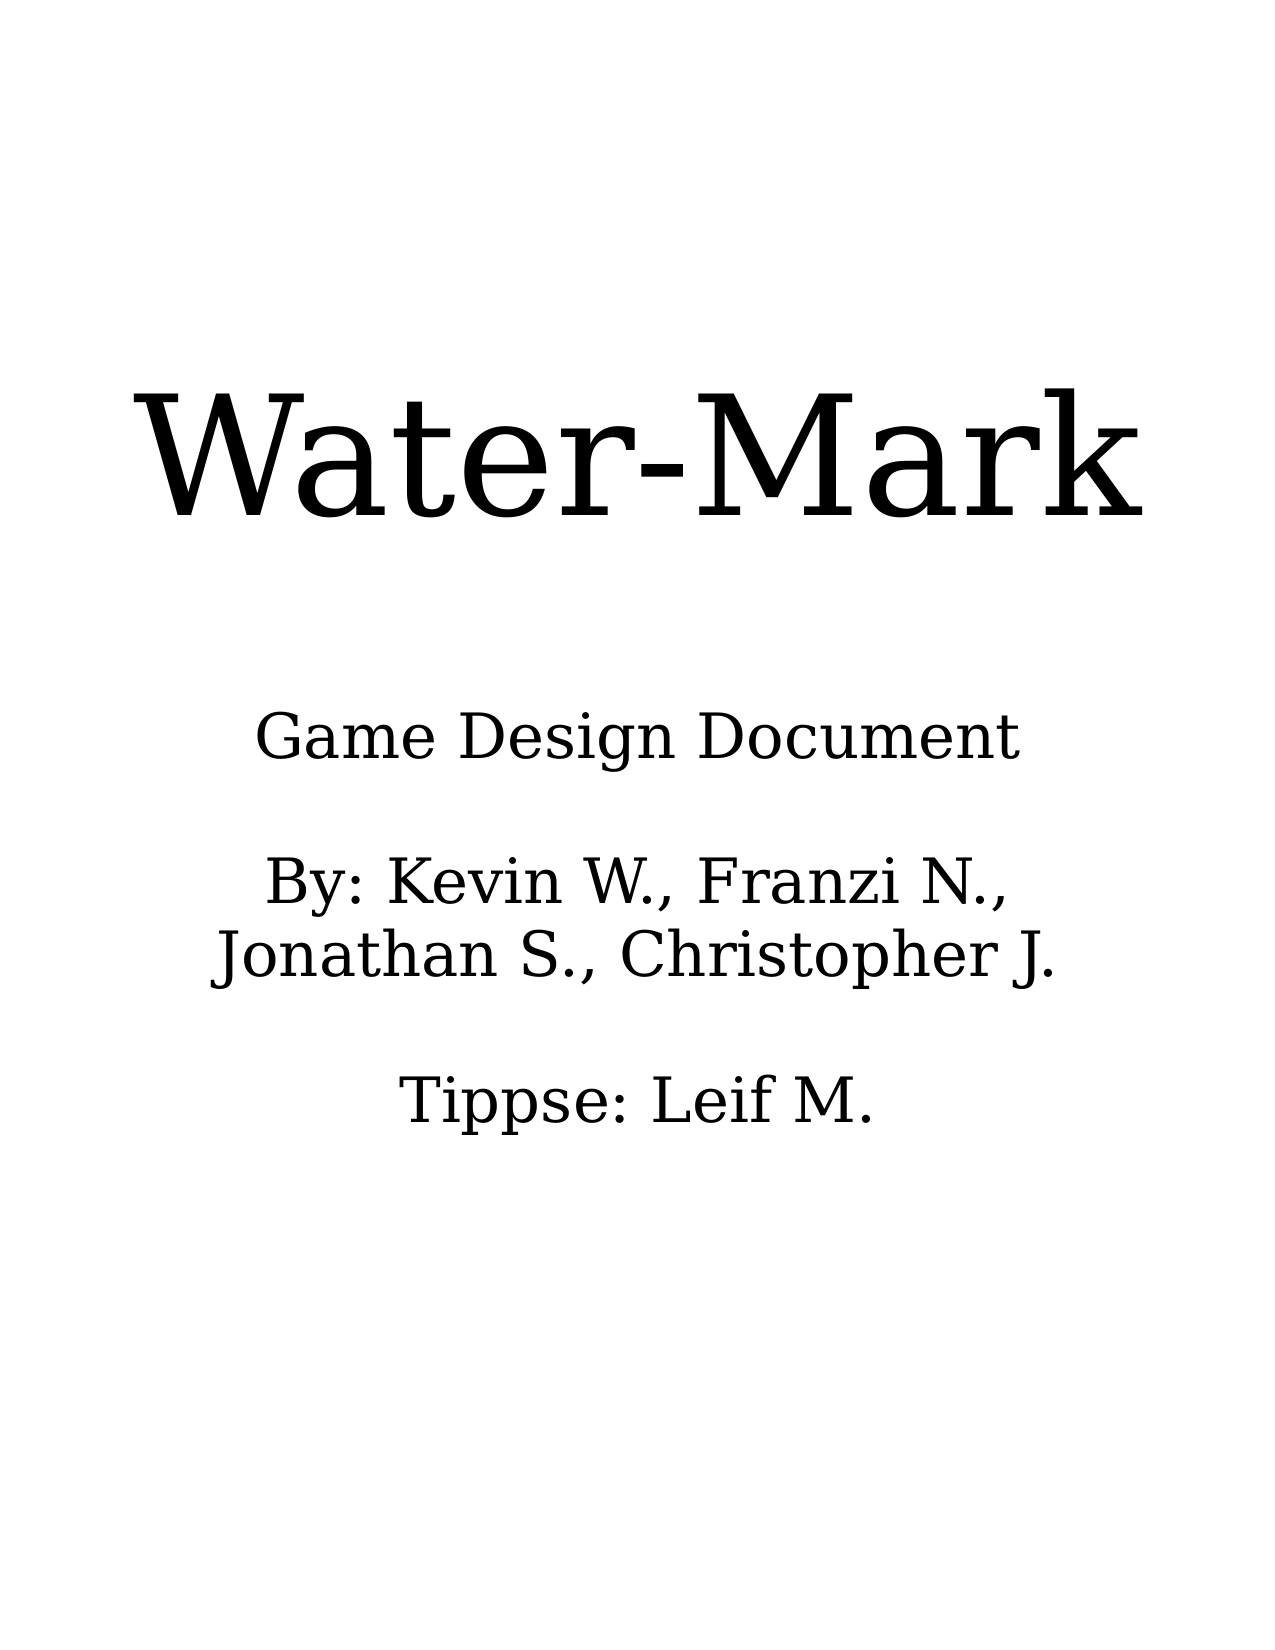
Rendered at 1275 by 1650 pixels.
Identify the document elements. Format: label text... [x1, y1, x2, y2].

text By: Kevin W., Franzi N., Jonathan S., Christopher J. [118, 846, 1157, 992]
text Tippse: Leif M. [118, 1064, 1157, 1137]
text Water-Mark [118, 361, 1157, 555]
text Game Design Document [118, 700, 1157, 773]
